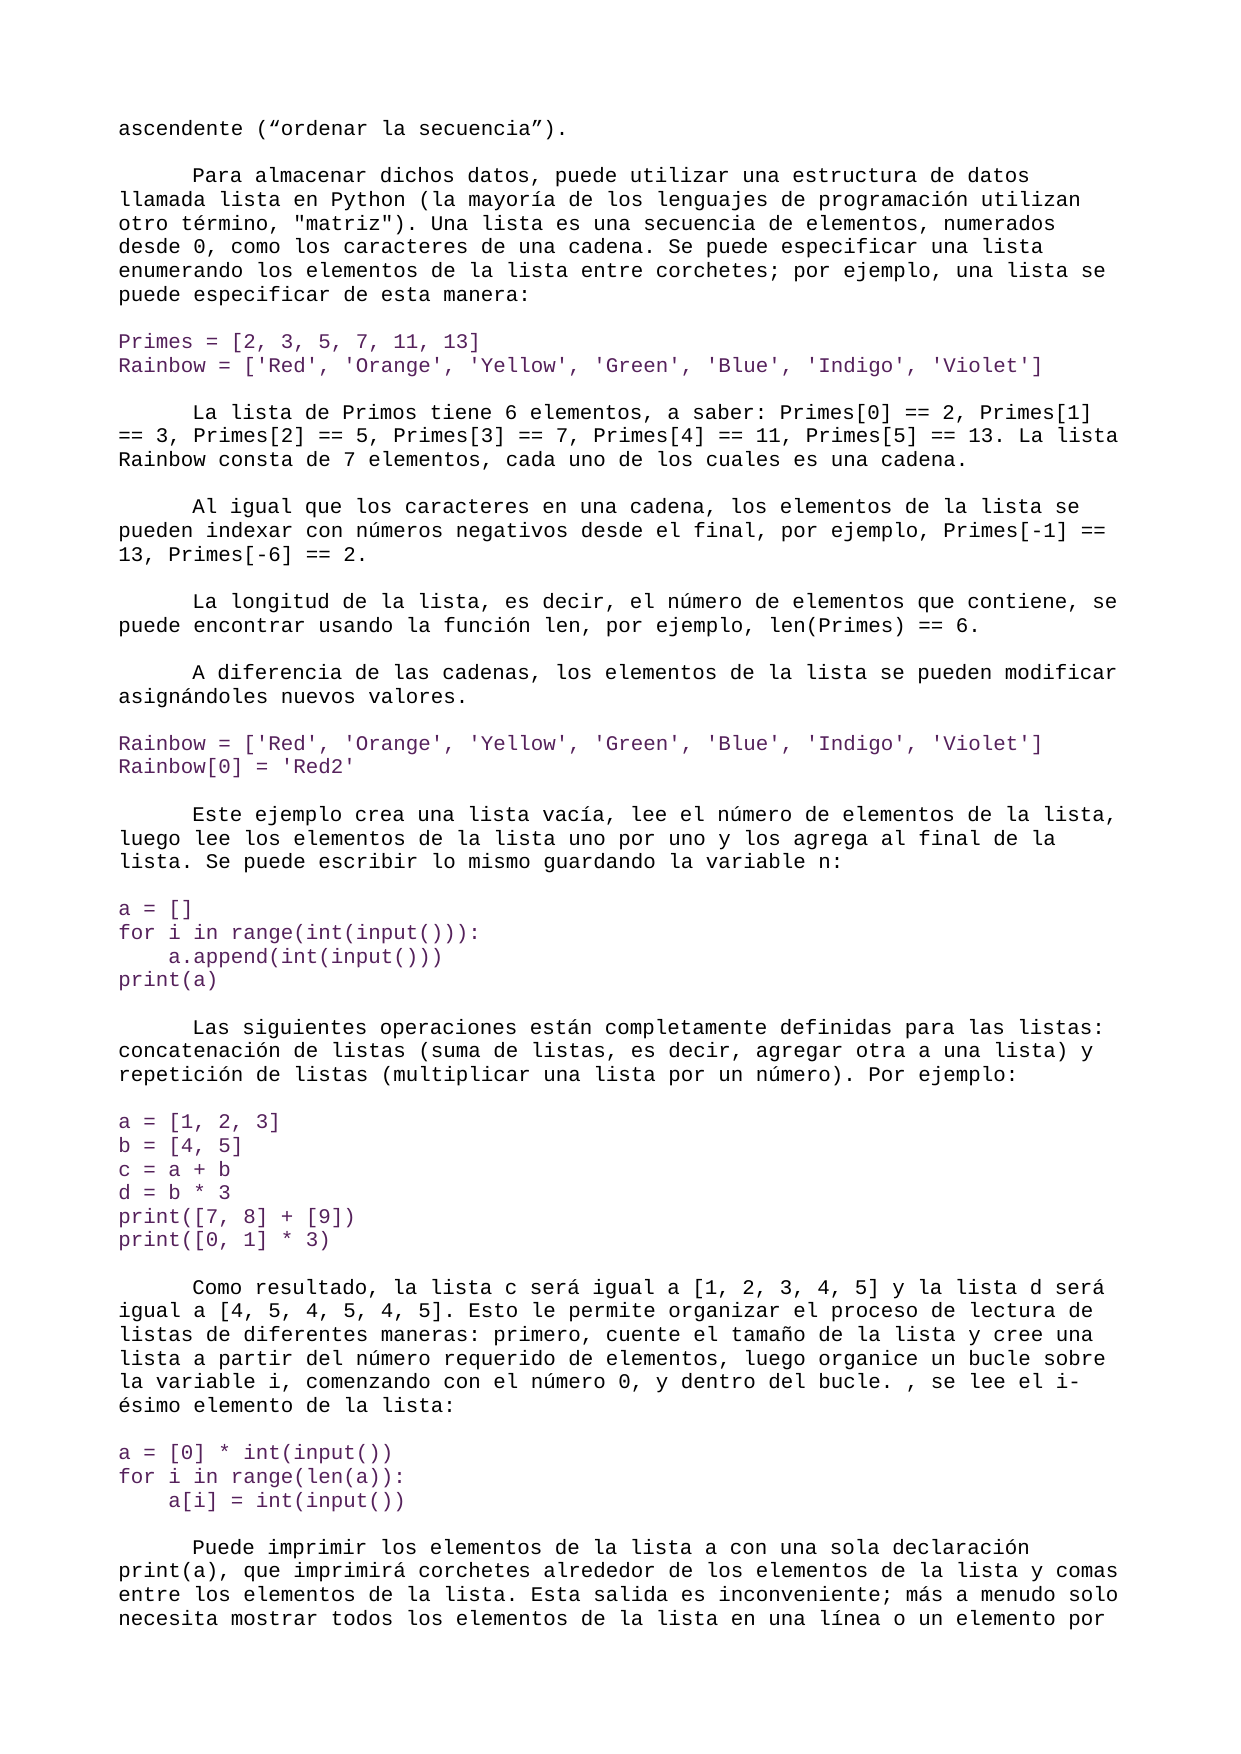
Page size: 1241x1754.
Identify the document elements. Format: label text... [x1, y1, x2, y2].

text d = b * 3 [118, 1182, 1122, 1206]
text a = [0] * int(input()) [118, 1442, 1122, 1466]
text for i in range(len(a)): [118, 1466, 1122, 1489]
text ascendente (“ordenar la secuencia”). [118, 118, 1122, 142]
text Para almacenar dichos datos, puede utilizar una estructura de datos llamada lista en Python (la mayoría de los lenguajes de programación utilizan otro término, "matriz"). Una lista es una secuencia de elementos, numerados desde 0, como los caracteres de una cadena. Se puede especificar una lista enumerando los elementos de la lista entre corchetes; por ejemplo, una lista se puede especificar de esta manera: [118, 165, 1122, 307]
text a[i] = int(input()) [118, 1489, 1122, 1513]
text print([7, 8] + [9]) [118, 1206, 1122, 1229]
text for i in range(int(input())): [118, 922, 1122, 946]
text a = [1, 2, 3] [118, 1111, 1122, 1135]
text c = a + b [118, 1158, 1122, 1182]
text Rainbow = ['Red', 'Orange', 'Yellow', 'Green', 'Blue', 'Indigo', 'Violet'] [118, 354, 1122, 378]
text Al igual que los caracteres en una cadena, los elementos de la lista se pueden indexar con números negativos desde el final, por ejemplo, Primes[-1] == 13, Primes[-6] == 2. [118, 496, 1122, 567]
text A diferencia de las cadenas, los elementos de la lista se pueden modificar asignándoles nuevos valores. [118, 662, 1122, 709]
text a = [] [118, 898, 1122, 922]
text a.append(int(input())) [118, 946, 1122, 969]
text print(a) [118, 969, 1122, 993]
text La longitud de la lista, es decir, el número de elementos que contiene, se puede encontrar usando la función len, por ejemplo, len(Primes) == 6. [118, 591, 1122, 638]
text Puede imprimir los elementos de la lista a con una sola declaración print(a), que imprimirá corchetes alrededor de los elementos de la lista y comas entre los elementos de la lista. Esta salida es inconveniente; más a menudo solo necesita mostrar todos los elementos de la lista en una línea o un elemento por [118, 1537, 1122, 1631]
text b = [4, 5] [118, 1135, 1122, 1158]
text Primes = [2, 3, 5, 7, 11, 13] [118, 331, 1122, 354]
text Las siguientes operaciones están completamente definidas para las listas: concatenación de listas (suma de listas, es decir, agregar otra a una lista) y repetición de listas (multiplicar una lista por un número). Por ejemplo: [118, 1017, 1122, 1088]
text La lista de Primos tiene 6 elementos, a saber: Primes[0] == 2, Primes[1] == 3, Primes[2] == 5, Primes[3] == 7, Primes[4] == 11, Primes[5] == 13. La lista Rainbow consta de 7 elementos, cada uno de los cuales es una cadena. [118, 402, 1122, 473]
text print([0, 1] * 3) [118, 1229, 1122, 1253]
text Como resultado, la lista c será igual a [1, 2, 3, 4, 5] y la lista d será igual a [4, 5, 4, 5, 4, 5]. Esto le permite organizar el proceso de lectura de listas de diferentes maneras: primero, cuente el tamaño de la lista y cree una lista a partir del número requerido de elementos, luego organice un bucle sobre la variable i, comenzando con el número 0, y dentro del bucle. , se lee el i-ésimo elemento de la lista: [118, 1277, 1122, 1419]
text Rainbow = ['Red', 'Orange', 'Yellow', 'Green', 'Blue', 'Indigo', 'Violet'] [118, 733, 1122, 757]
text Este ejemplo crea una lista vacía, lee el número de elementos de la lista, luego lee los elementos de la lista uno por uno y los agrega al final de la lista. Se puede escribir lo mismo guardando la variable n: [118, 804, 1122, 875]
text Rainbow[0] = 'Red2' [118, 757, 1122, 780]
